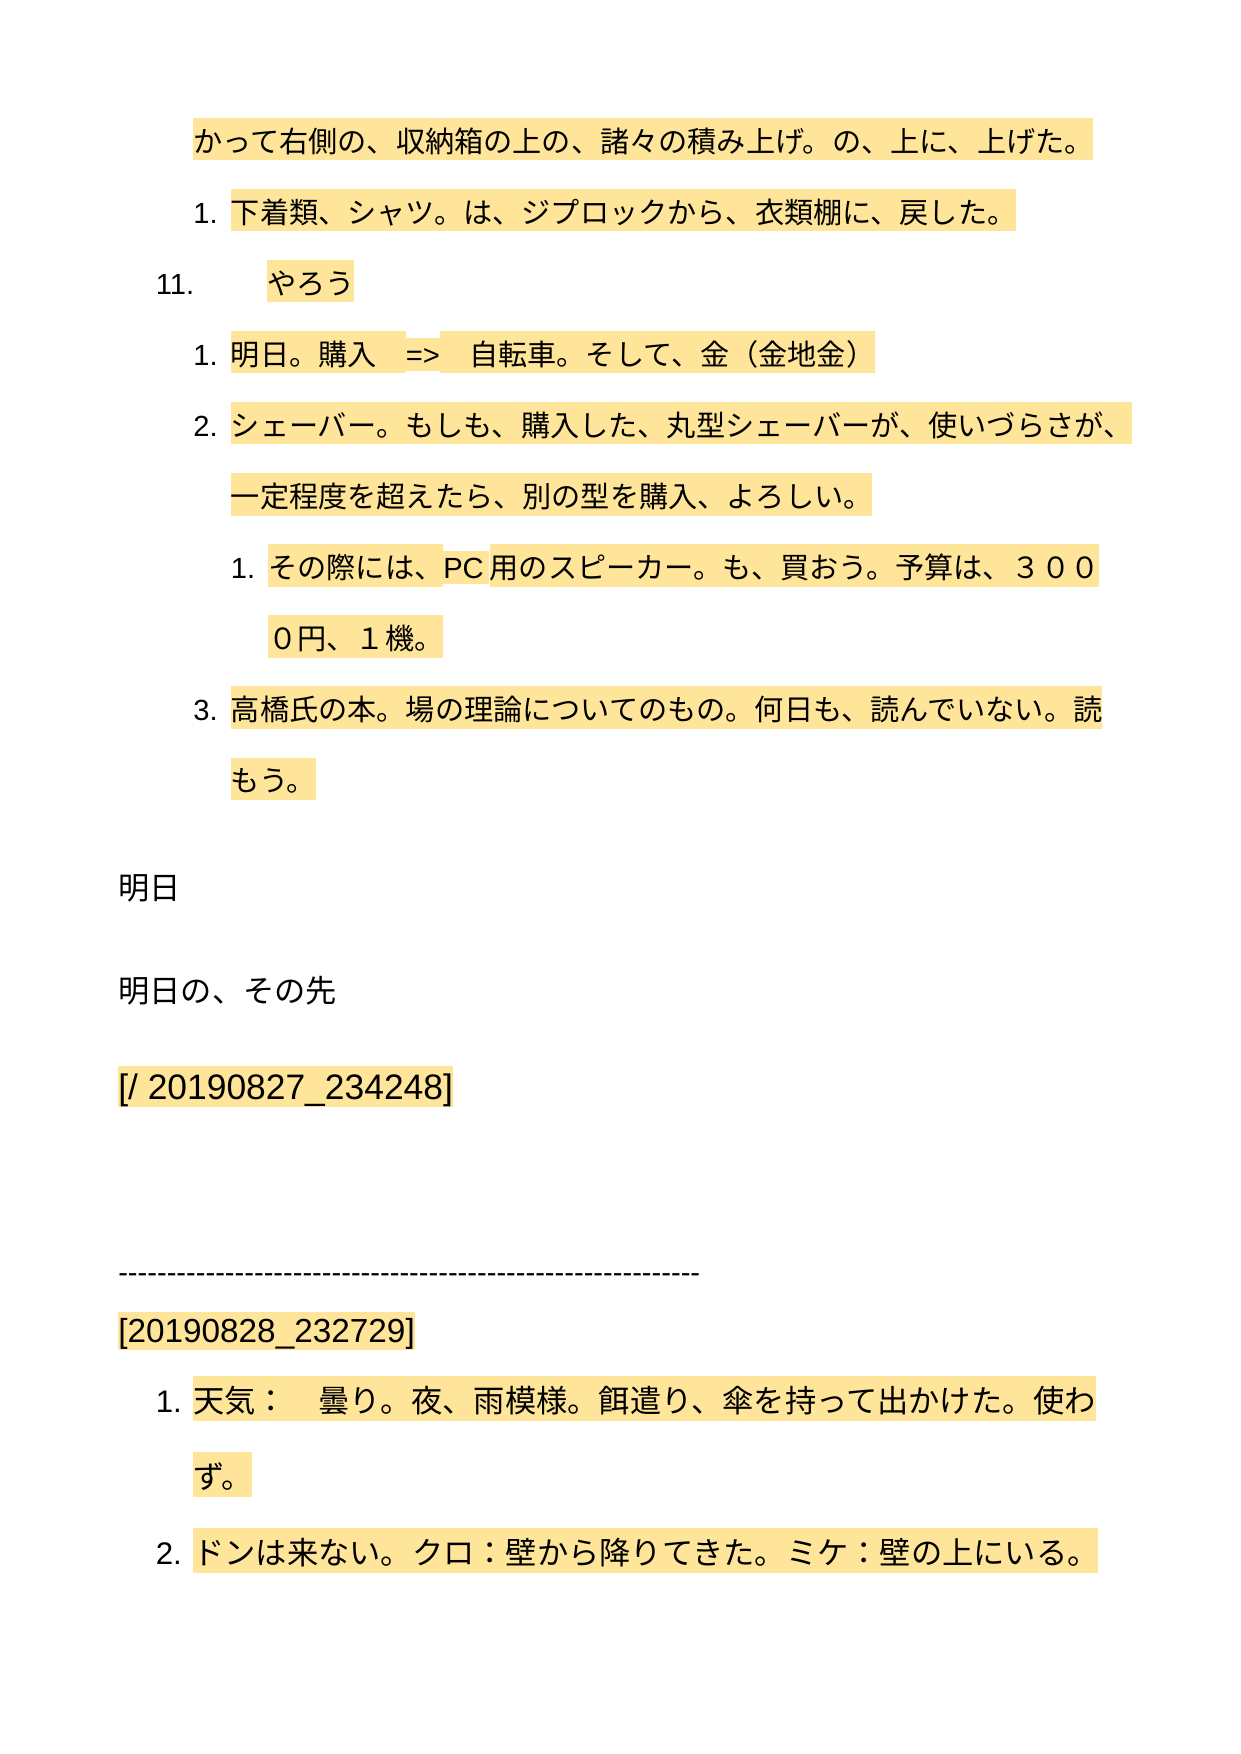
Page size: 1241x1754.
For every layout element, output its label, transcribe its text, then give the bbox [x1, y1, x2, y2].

list 明日。購入 => 自転車。そして、金（金地金） [193, 331, 1122, 373]
text 明日の、その先 [118, 973, 1122, 1009]
list やろう [156, 260, 1122, 302]
text 明日 [118, 870, 1122, 906]
list ドンは来ない。クロ：壁から降りてきた。ミケ：壁の上にいる。 [156, 1528, 1122, 1573]
list 天気： 曇り。夜、雨模様。餌遣り、傘を持って出かけた。使わず。 [156, 1376, 1122, 1497]
list 下着類、シャツ。は、ジプロックから、衣類棚に、戻した。 [193, 189, 1122, 231]
text ------------------------------------------------------------ [118, 1255, 1122, 1289]
list その際には、PC用のスピーカー。も、買おう。予算は、３０００円、１機。 [231, 544, 1122, 658]
text [/ 20190827_234248] [118, 1066, 1122, 1107]
text [20190828_232729] [118, 1312, 1122, 1350]
list シェーバー。もしも、購入した、丸型シェーバーが、使いづらさが、一定程度を超えたら、別の型を購入、よろしい。 [193, 402, 1122, 516]
list 高橋氏の本。場の理論についてのもの。何日も、読んでいない。読もう。 [193, 686, 1122, 800]
list かって右側の、収納箱の上の、諸々の積み上げ。の、上に、上げた。 [156, 118, 1122, 160]
